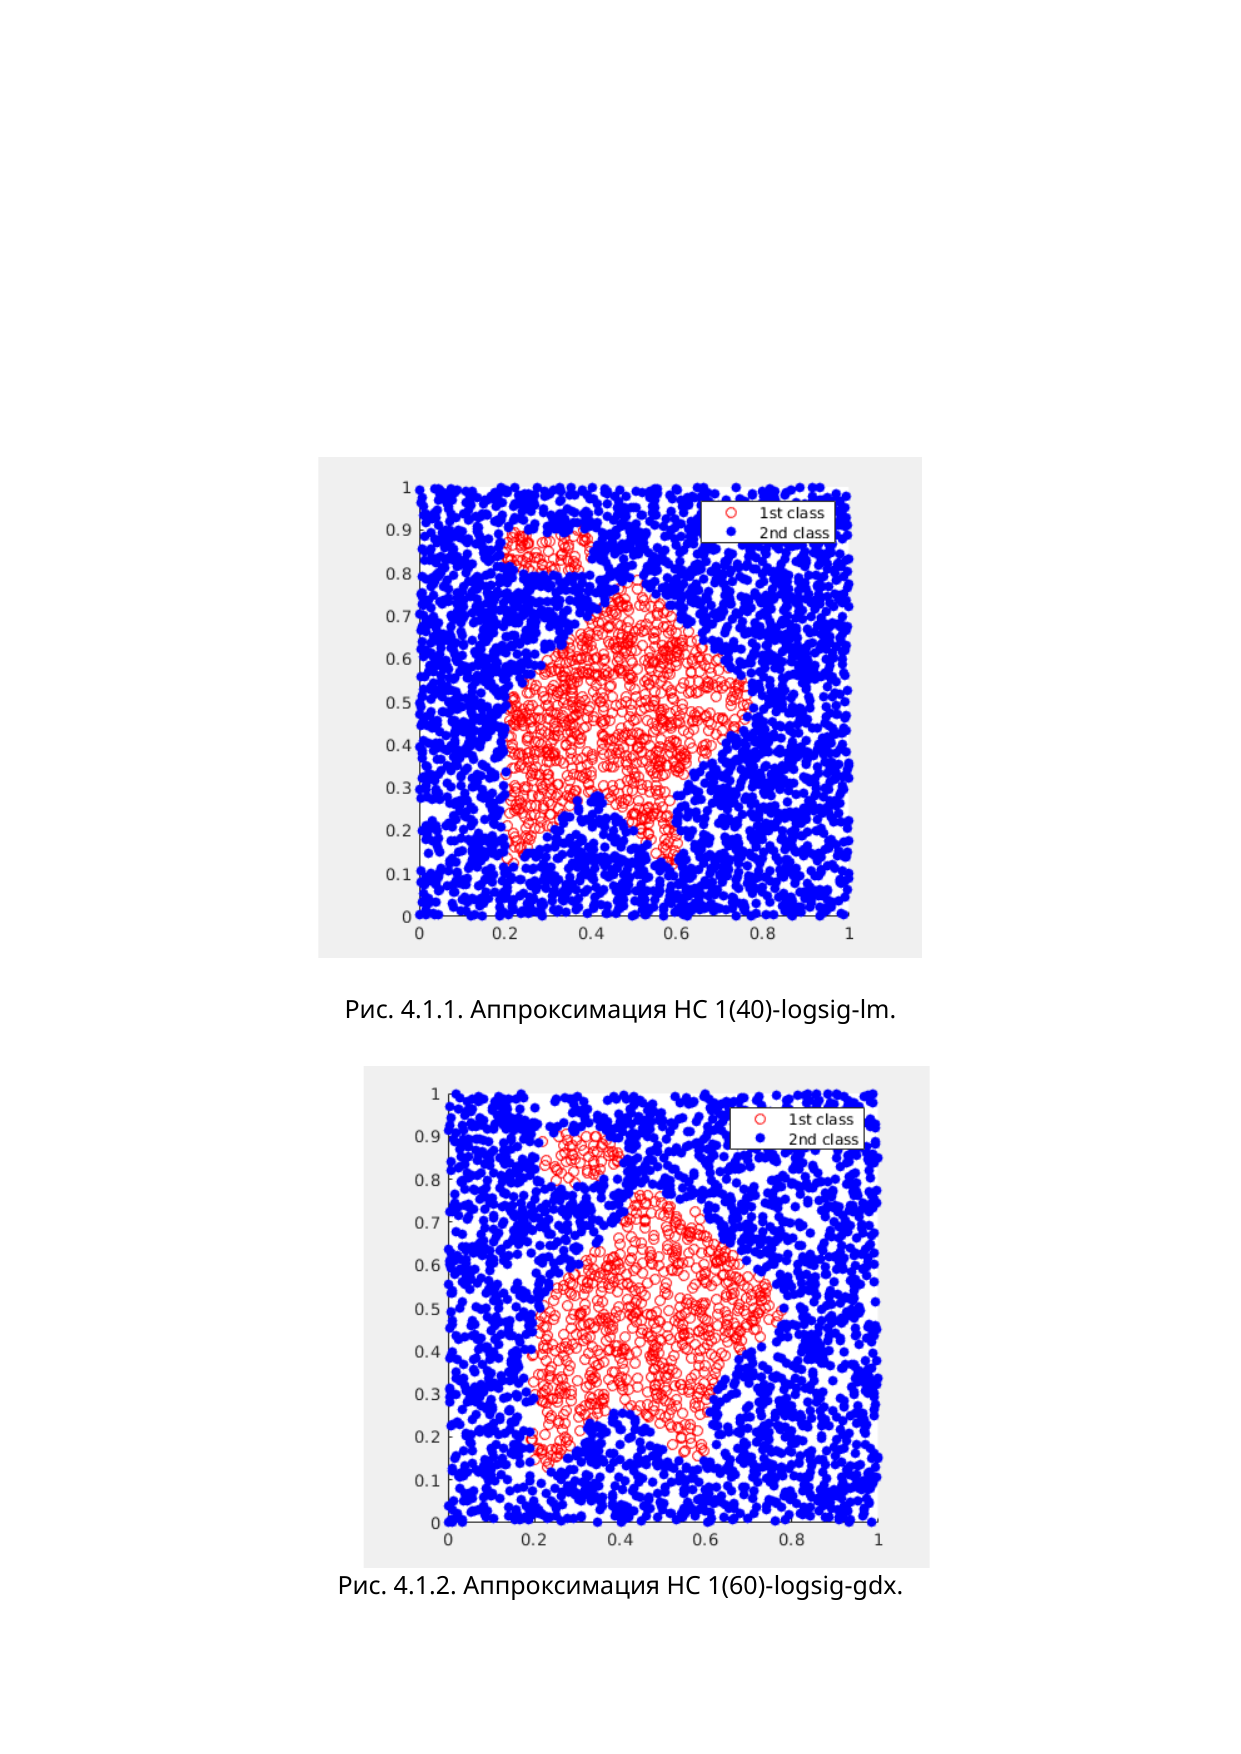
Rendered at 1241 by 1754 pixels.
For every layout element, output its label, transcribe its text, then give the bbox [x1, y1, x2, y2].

text Рис. 4.1.1. Аппроксимация НС 1(40)-logsig-lm. [118, 425, 1122, 1025]
picture [363, 1066, 930, 1568]
picture [318, 457, 922, 958]
text Рис. 4.1.2. Аппроксимация НС 1(60)-logsig-gdx. [118, 1025, 1122, 1602]
